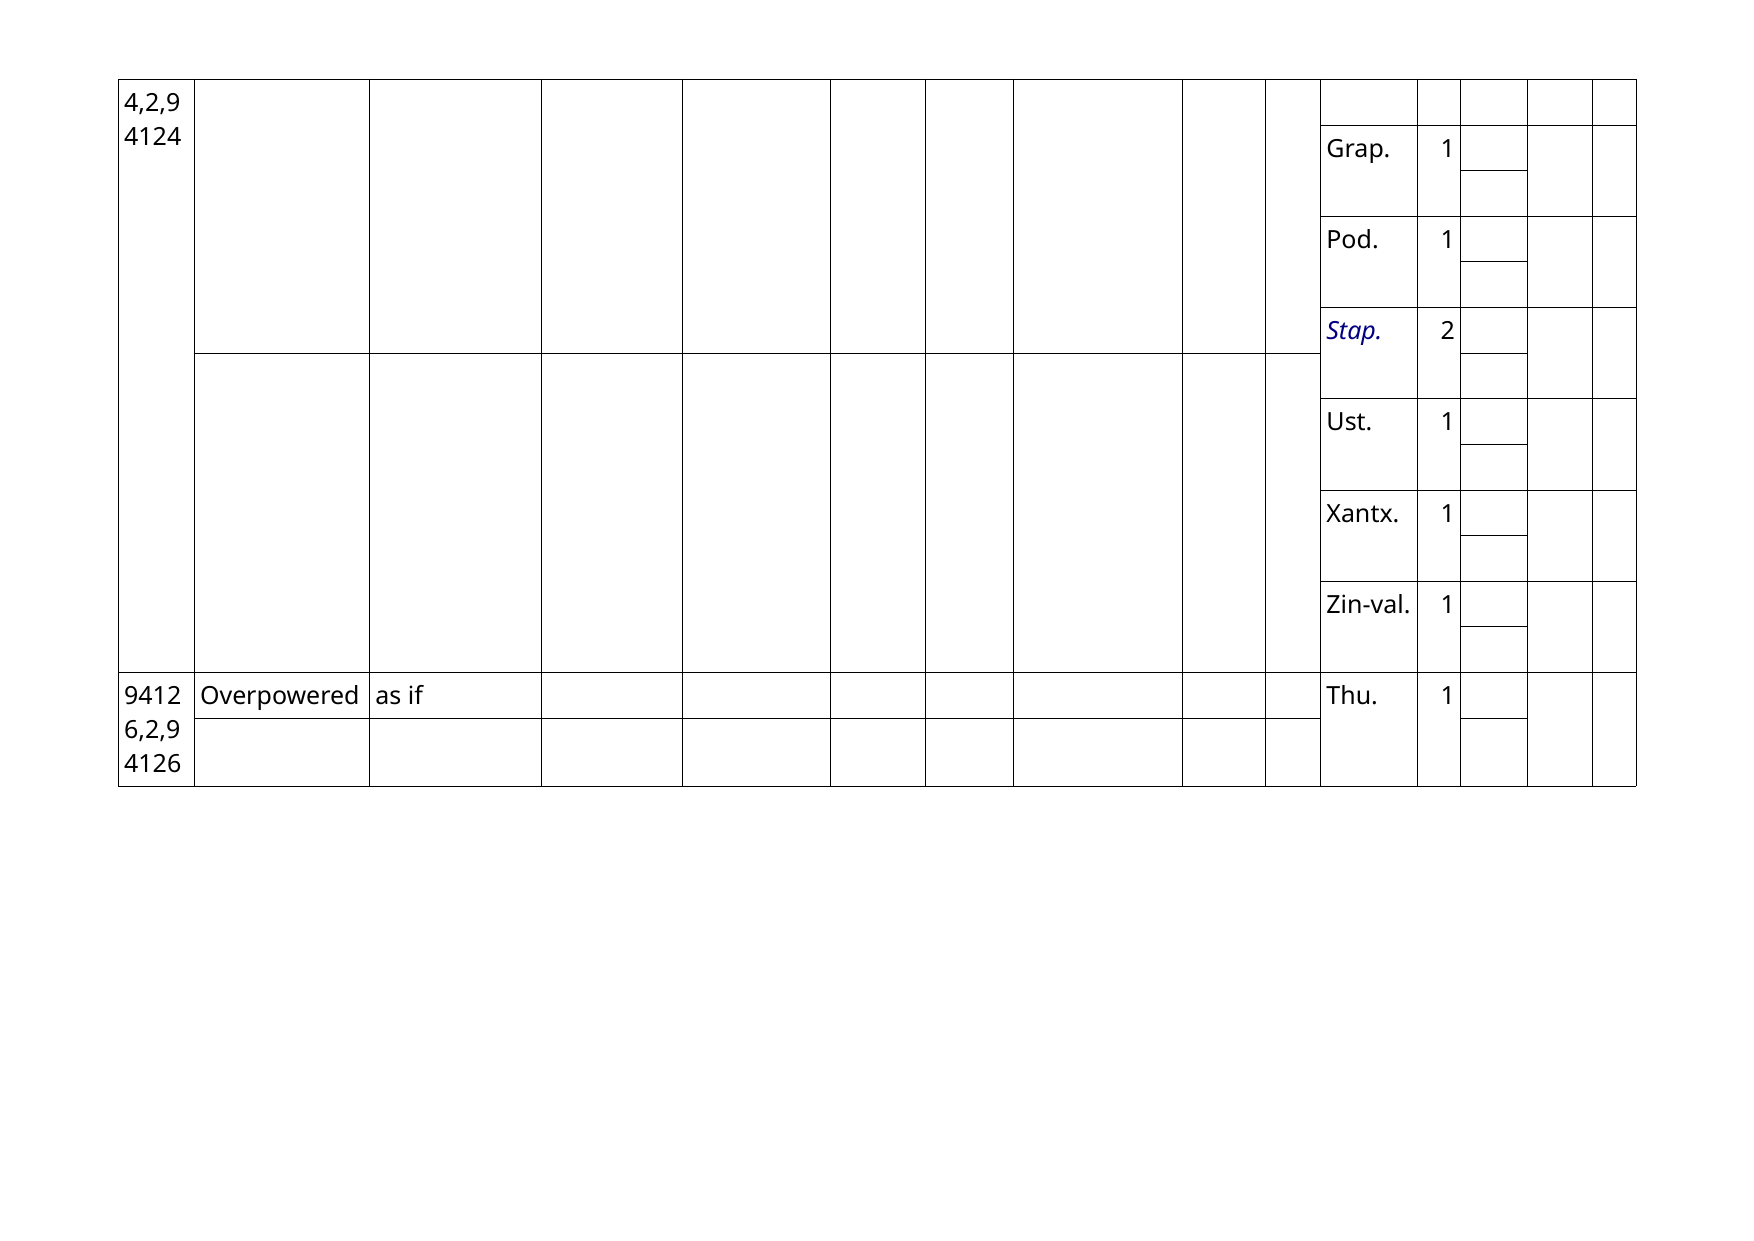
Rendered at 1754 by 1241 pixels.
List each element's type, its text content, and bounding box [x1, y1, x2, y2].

table_cell 1 [1418, 217, 1460, 307]
table_cell [1593, 126, 1636, 216]
table_cell Stap. [1321, 308, 1417, 398]
table_cell [1461, 445, 1527, 489]
table_cell [1014, 673, 1182, 718]
table_cell [370, 719, 541, 786]
table_cell [1014, 80, 1182, 353]
table_cell [831, 354, 925, 672]
table_cell [683, 354, 830, 672]
table_cell Xantx. [1321, 491, 1417, 581]
table_cell 4,2,94124 [119, 80, 194, 672]
table_cell 2 [1418, 308, 1460, 398]
table_cell 1 [1418, 126, 1460, 216]
table_cell Thu. [1321, 673, 1417, 786]
table_cell [1461, 582, 1527, 626]
table_cell [1593, 217, 1636, 307]
table_cell [926, 354, 1013, 672]
table_cell [1014, 354, 1182, 672]
table_cell [831, 673, 925, 718]
table_cell 1 [1418, 582, 1460, 672]
table_cell [1461, 80, 1527, 124]
table_cell [1593, 308, 1636, 398]
table_cell [831, 80, 925, 353]
table_cell [542, 80, 682, 353]
table_cell [926, 719, 1013, 786]
table_cell 94126,2,94126 [119, 673, 194, 786]
table_cell [1183, 80, 1265, 353]
table_cell [542, 719, 682, 786]
table_cell [195, 354, 369, 672]
table_cell [1528, 126, 1592, 216]
table_cell [1593, 673, 1636, 786]
table_cell [1528, 582, 1592, 672]
table_cell [1528, 491, 1592, 581]
table_cell [1266, 673, 1320, 718]
table_cell [926, 80, 1013, 353]
table_cell [195, 80, 369, 353]
table_cell [542, 673, 682, 718]
table_cell 1 [1418, 399, 1460, 489]
table_cell [195, 719, 369, 786]
table_cell 1 [1418, 491, 1460, 581]
table_cell [370, 80, 541, 353]
table_cell [1266, 719, 1320, 786]
table_cell Zin-val. [1321, 582, 1417, 672]
table_cell [1461, 673, 1527, 718]
table_cell [1528, 399, 1592, 489]
table_cell [683, 80, 830, 353]
table_cell [542, 354, 682, 672]
table_cell [1461, 262, 1527, 307]
table_cell Grap. [1321, 126, 1417, 216]
table_cell [1461, 217, 1527, 261]
table_cell [1461, 126, 1527, 170]
table_cell [1266, 354, 1320, 672]
table_cell [1183, 719, 1265, 786]
table_cell [683, 719, 830, 786]
table_cell as if [370, 673, 541, 718]
table_cell [370, 354, 541, 672]
table_cell [831, 719, 925, 786]
table_cell [1183, 673, 1265, 718]
table_cell [683, 673, 830, 718]
table_cell [1461, 399, 1527, 444]
table_cell [1528, 308, 1592, 398]
table_cell [1418, 80, 1460, 124]
table_cell [1461, 308, 1527, 353]
table_cell [1528, 673, 1592, 786]
table_cell 1 [1418, 673, 1460, 786]
table_cell [1461, 354, 1527, 398]
table_cell [1593, 80, 1636, 124]
table_cell Overpowered [195, 673, 369, 718]
table_cell [1461, 536, 1527, 581]
table_cell [1593, 582, 1636, 672]
table_cell [1593, 491, 1636, 581]
table_cell [1266, 80, 1320, 353]
table_cell [926, 673, 1013, 718]
table_cell [1461, 627, 1527, 672]
table_cell [1528, 80, 1592, 124]
table_cell [1183, 354, 1265, 672]
table_cell Ust. [1321, 399, 1417, 489]
table_cell [1593, 399, 1636, 489]
table_cell [1321, 80, 1417, 124]
table_cell [1461, 491, 1527, 535]
table_cell [1461, 171, 1527, 216]
table_cell [1528, 217, 1592, 307]
table_cell [1461, 719, 1527, 786]
table_cell Pod. [1321, 217, 1417, 307]
table_cell [1014, 719, 1182, 786]
